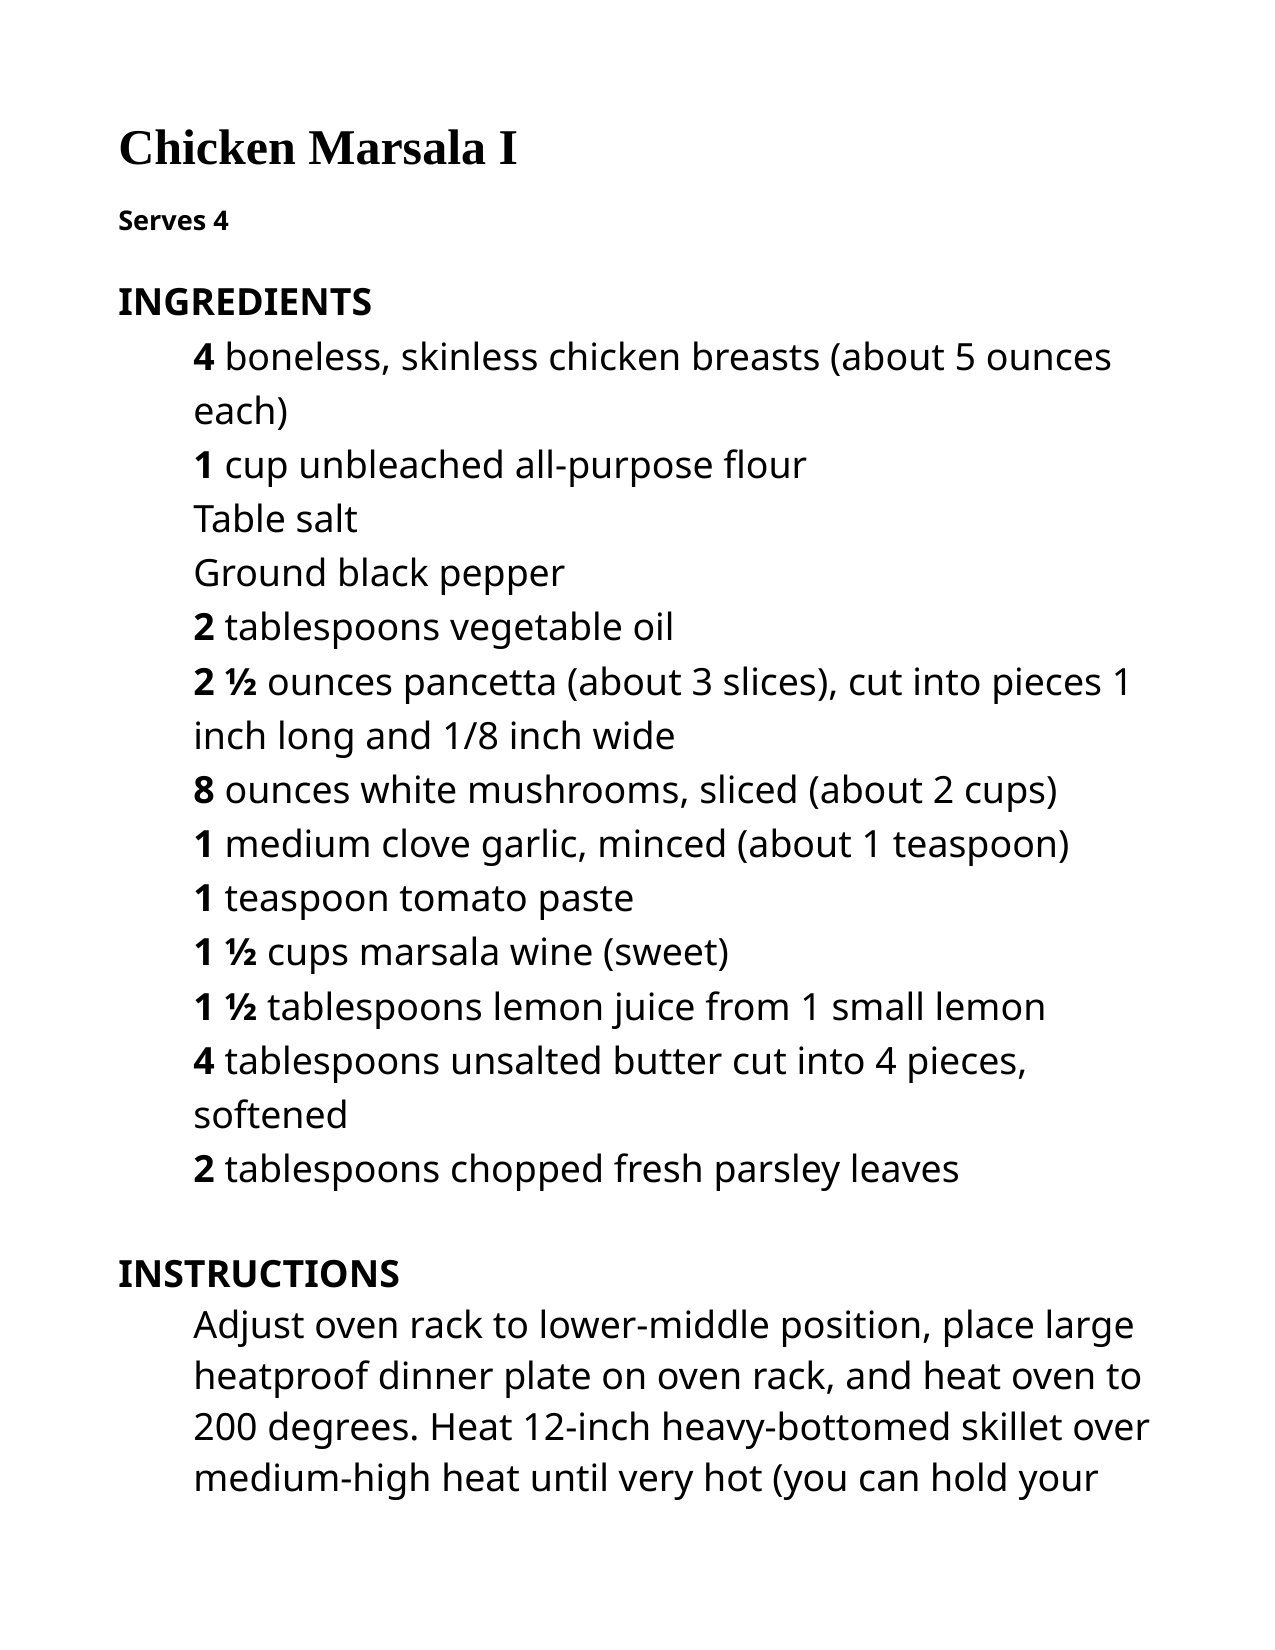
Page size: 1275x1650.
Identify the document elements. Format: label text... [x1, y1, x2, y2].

text 1 ½ cups marsala wine (sweet) [118, 922, 1157, 977]
text Serves 4 [118, 201, 1157, 238]
text 1 ½ tablespoons lemon juice from 1 small lemon [118, 977, 1157, 1031]
text 1 medium clove garlic, minced (about 1 teaspoon) [118, 814, 1157, 868]
text Chicken Marsala I [118, 118, 1157, 176]
text Ground black pepper [118, 543, 1157, 597]
text 4 boneless, skinless chicken breasts (about 5 ounces each) [118, 327, 1157, 435]
text INSTRUCTIONS [118, 1247, 1157, 1298]
text Table salt [118, 489, 1157, 543]
text 2 ½ ounces pancetta (about 3 slices), cut into pieces 1 inch long and 1/8 inch wide [118, 652, 1157, 760]
text 1 teaspoon tomato paste [118, 868, 1157, 922]
text 2 tablespoons vegetable oil [118, 597, 1157, 652]
text 4 tablespoons unsalted butter cut into 4 pieces, softened [118, 1031, 1157, 1139]
text 8 ounces white mushrooms, sliced (about 2 cups) [118, 760, 1157, 814]
text INGREDIENTS [118, 276, 1157, 327]
text 1 cup unbleached all-purpose flour [118, 435, 1157, 489]
text 2 tablespoons chopped fresh parsley leaves [118, 1139, 1157, 1193]
text Adjust oven rack to lower-middle position, place large heatproof dinner plate on oven rack, and heat oven to 200 degrees. Heat 12-inch heavy-bottomed skillet over medium-high heat until very hot (you can hold your [118, 1298, 1157, 1503]
